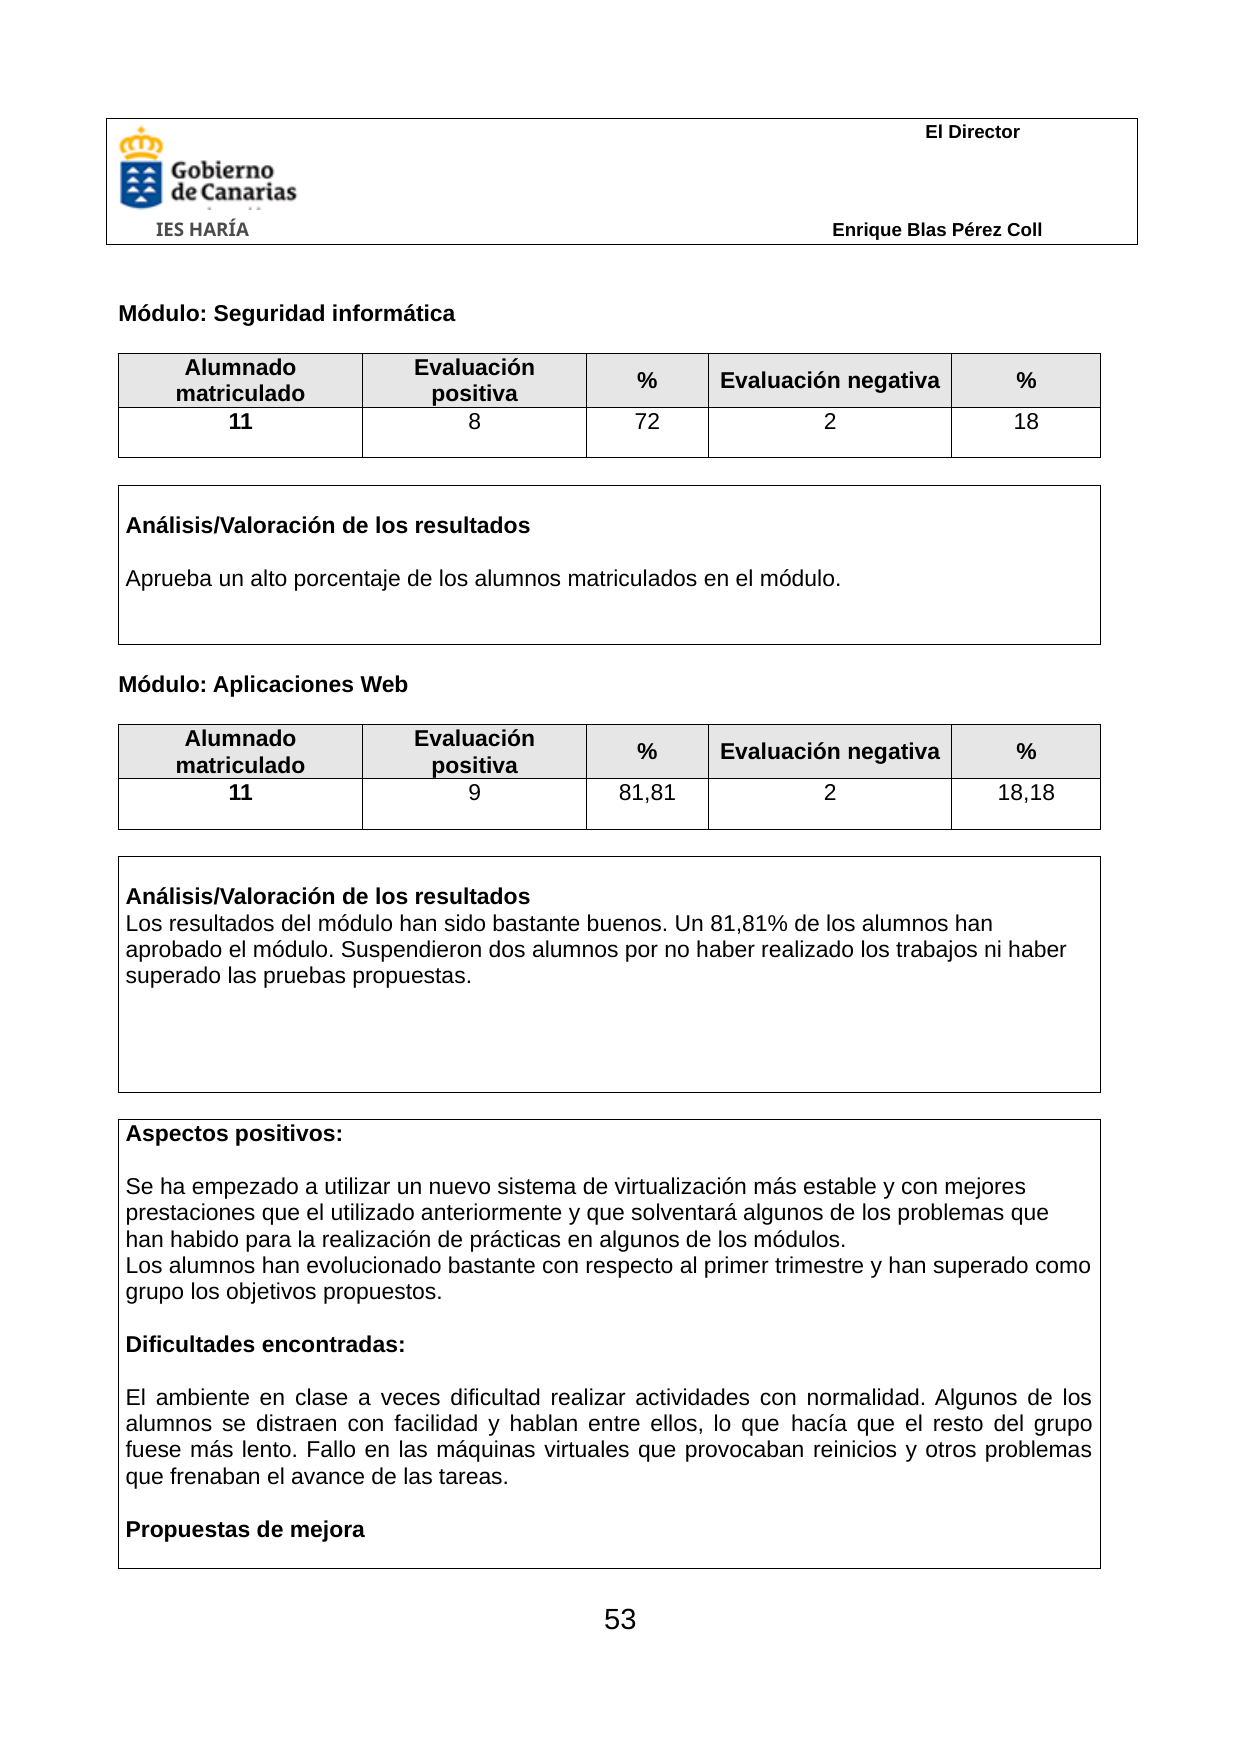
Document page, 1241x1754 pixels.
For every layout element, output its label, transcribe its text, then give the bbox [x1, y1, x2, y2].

text Módulo: Seguridad informática [118, 300, 1122, 327]
table_header % [952, 354, 1100, 407]
table_header Aspectos positivos: Se ha empezado a utilizar un nuevo sistema de virtualización más estable y con mejores prestaciones que el utilizado anteriormente y que solventará algunos de los problemas que han habido para la realización de prácticas en algunos de los módulos. Los alumnos han evolucionado bastante con respecto al primer trimestre y han superado como grupo los objetivos propuestos. Dificultades encontradas: El ambiente en clase a veces dificultad realizar actividades con normalidad. Algunos de los alumnos se distraen con facilidad y hablan entre ellos, lo que hacía que el resto del grupo fuese más lento. Fallo en las máquinas virtuales que provocaban reinicios y otros problemas que frenaban el avance de las tareas. Propuestas de mejora [119, 1120, 1100, 1568]
table_cell 2 [709, 408, 951, 457]
picture [115, 123, 300, 210]
table_cell 18 [952, 408, 1100, 457]
table_header Análisis/Valoración de los resultados Aprueba un alto porcentaje de los alumnos matriculados en el módulo. [119, 486, 1100, 644]
table_cell 9 [363, 779, 586, 828]
table_cell 2 [709, 779, 951, 828]
table_cell 11 [119, 779, 362, 828]
table_cell 72 [587, 408, 708, 457]
table_header % [587, 354, 708, 407]
table_cell 11 [119, 408, 362, 457]
table_header % [587, 725, 708, 778]
table_header Alumnado matriculado [119, 354, 362, 407]
table_cell 8 [363, 408, 586, 457]
table_header Alumnado matriculado [119, 725, 362, 778]
table_header Análisis/Valoración de los resultados Los resultados del módulo han sido bastante buenos. Un 81,81% de los alumnos han aprobado el módulo. Suspendieron dos alumnos por no haber realizado los trabajos ni haber superado las pruebas propuestas. [119, 857, 1100, 1092]
text Módulo: Aplicaciones Web [118, 671, 1122, 698]
table_cell 18,18 [952, 779, 1100, 828]
table_header Evaluación positiva [363, 725, 586, 778]
table_header Evaluación negativa [709, 725, 951, 778]
table_header Evaluación positiva [363, 354, 586, 407]
table_cell 81,81 [587, 779, 708, 828]
table_header % [952, 725, 1100, 778]
table_header Evaluación negativa [709, 354, 951, 407]
